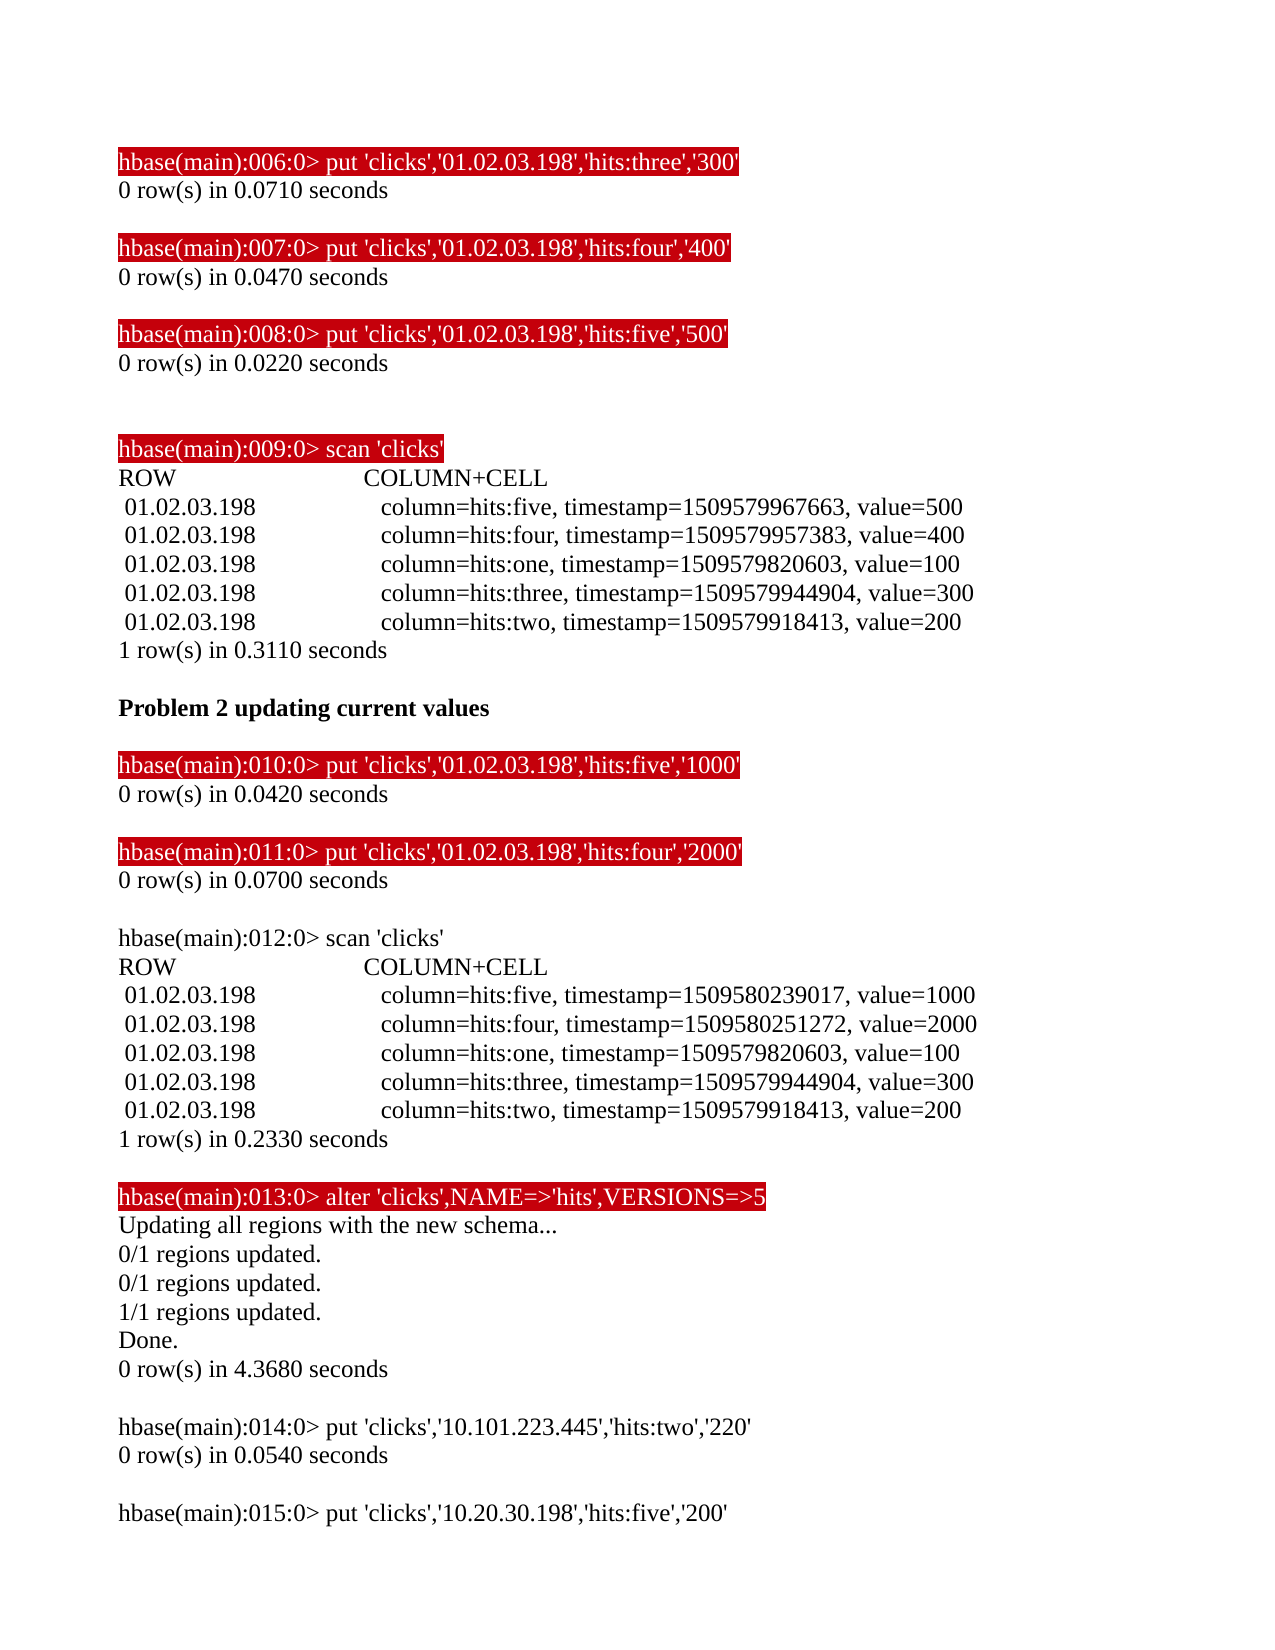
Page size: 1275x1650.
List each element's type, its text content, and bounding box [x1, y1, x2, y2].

text 01.02.03.198 column=hits:one, timestamp=1509579820603, value=100 [118, 549, 1157, 578]
text hbase(main):008:0> put 'clicks','01.02.03.198','hits:five','500' [118, 319, 1157, 348]
text hbase(main):007:0> put 'clicks','01.02.03.198','hits:four','400' [118, 233, 1157, 262]
text hbase(main):012:0> scan 'clicks' [118, 923, 1157, 952]
text 1/1 regions updated. [118, 1297, 1157, 1326]
text 01.02.03.198 column=hits:two, timestamp=1509579918413, value=200 [118, 607, 1157, 636]
text 0 row(s) in 0.0700 seconds [118, 866, 1157, 894]
text hbase(main):009:0> scan 'clicks' [118, 434, 1157, 463]
text Done. [118, 1326, 1157, 1354]
text ROW COLUMN+CELL [118, 952, 1157, 981]
text 01.02.03.198 column=hits:one, timestamp=1509579820603, value=100 [118, 1038, 1157, 1067]
text hbase(main):014:0> put 'clicks','10.101.223.445','hits:two','220' [118, 1412, 1157, 1441]
text 0 row(s) in 4.3680 seconds [118, 1354, 1157, 1383]
text 0/1 regions updated. [118, 1239, 1157, 1268]
text 1 row(s) in 0.2330 seconds [118, 1124, 1157, 1153]
text hbase(main):015:0> put 'clicks','10.20.30.198','hits:five','200' [118, 1498, 1157, 1527]
text Problem 2 updating current values [118, 693, 1157, 722]
text 01.02.03.198 column=hits:three, timestamp=1509579944904, value=300 [118, 1067, 1157, 1096]
text hbase(main):006:0> put 'clicks','01.02.03.198','hits:three','300' [118, 147, 1157, 176]
text 0 row(s) in 0.0710 seconds [118, 176, 1157, 204]
text ROW COLUMN+CELL [118, 463, 1157, 492]
text 0 row(s) in 0.0470 seconds [118, 262, 1157, 291]
text 01.02.03.198 column=hits:two, timestamp=1509579918413, value=200 [118, 1096, 1157, 1124]
text 1 row(s) in 0.3110 seconds [118, 636, 1157, 664]
text Updating all regions with the new schema... [118, 1211, 1157, 1239]
text hbase(main):010:0> put 'clicks','01.02.03.198','hits:five','1000' [118, 751, 1157, 779]
text 0/1 regions updated. [118, 1268, 1157, 1297]
text 01.02.03.198 column=hits:four, timestamp=1509580251272, value=2000 [118, 1009, 1157, 1038]
text 0 row(s) in 0.0220 seconds [118, 348, 1157, 377]
text 01.02.03.198 column=hits:five, timestamp=1509579967663, value=500 [118, 492, 1157, 521]
text 0 row(s) in 0.0540 seconds [118, 1441, 1157, 1469]
text hbase(main):011:0> put 'clicks','01.02.03.198','hits:four','2000' [118, 837, 1157, 866]
text 0 row(s) in 0.0420 seconds [118, 779, 1157, 808]
text hbase(main):013:0> alter 'clicks',NAME=>'hits',VERSIONS=>5 [118, 1182, 1157, 1211]
text 01.02.03.198 column=hits:four, timestamp=1509579957383, value=400 [118, 521, 1157, 549]
text 01.02.03.198 column=hits:three, timestamp=1509579944904, value=300 [118, 578, 1157, 607]
text 01.02.03.198 column=hits:five, timestamp=1509580239017, value=1000 [118, 981, 1157, 1009]
